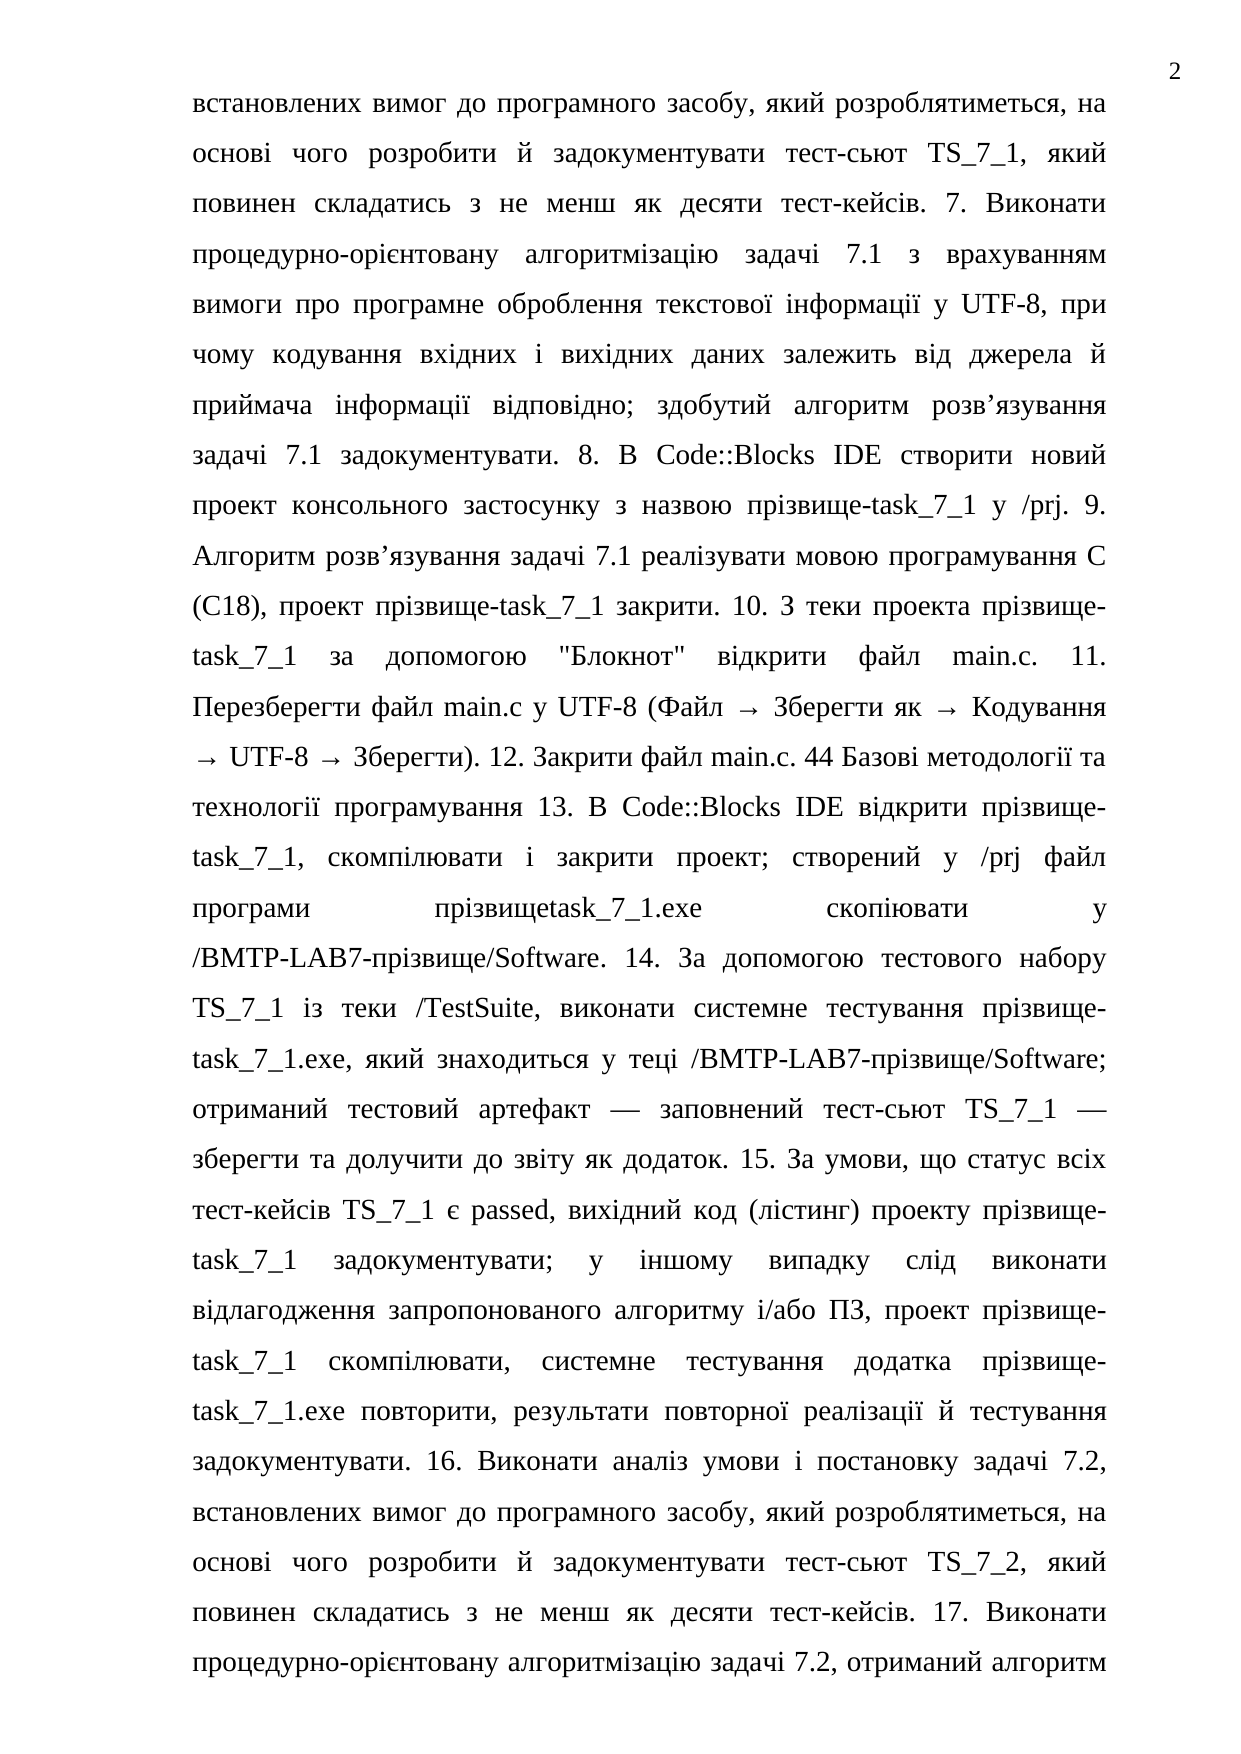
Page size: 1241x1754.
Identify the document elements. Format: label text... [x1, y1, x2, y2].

text встановлених вимог до програмного засобу, який розроблятиметься, на основі чого розробити й задокументувати тест-сьют TS_7_1, який повинен складатись з не менш як десяти тест-кейсів. 7. Виконати процедурно-орієнтовану алгоритмізацію задачі 7.1 з врахуванням вимоги про програмне оброблення текстової інформації у UTF-8, при чому кодування вхідних і вихідних даних залежить від джерела й приймача інформації відповідно; здобутий алгоритм розв’язування задачі 7.1 задокументувати. 8. В Code::Blocks IDE створити новий проект консольного застосунку з назвою прізвище-task_7_1 у /prj. 9. Алгоритм розв’язування задачі 7.1 реалізувати мовою програмування С (С18), проект прізвище-task_7_1 закрити. 10. З теки проекта прізвище-task_7_1 за допомогою "Блокнот" відкрити файл main.c. 11. Перезберегти файл main.c у UTF-8 (Файл → Зберегти як → Кодування → UTF-8 → Зберегти). 12. Закрити файл main.c. 44 Базові методології та технології програмування 13. В Code::Blocks IDE відкрити прізвище-task_7_1, скомпілювати і закрити проект; створений у /prj файл програми прізвищеtask_7_1.ехе скопіювати у /BMTP-LAB7-прізвище/Software. 14. За допомогою тестового набору TS_7_1 із теки /TestSuite, виконати системне тестування прізвище-task_7_1.ехе, який знаходиться у теці /BMTP-LAB7-прізвище/Software; отриманий тестовий артефакт — заповнений тест-сьют TS_7_1 — зберегти та долучити до звіту як додаток. 15. За умови, що статус всіх тест-кейсів TS_7_1 є passed, вихідний код (лістинг) проекту прізвище-task_7_1 задокументувати; у іншому випадку слід виконати відлагодження запропонованого алгоритму і/або ПЗ, проект прізвище-task_7_1 скомпілювати, системне тестування додатка прізвище-task_7_1.ехе повторити, результати повторної реалізації й тестування задокументувати. 16. Виконати аналіз умови і постановку задачі 7.2, встановлених вимог до програмного засобу, який розроблятиметься, на основі чого розробити й задокументувати тест-сьют TS_7_2, який повинен складатись з не менш як десяти тест-кейсів. 17. Виконати процедурно-орієнтовану алгоритмізацію задачі 7.2, отриманий алгоритм [192, 85, 1107, 1678]
